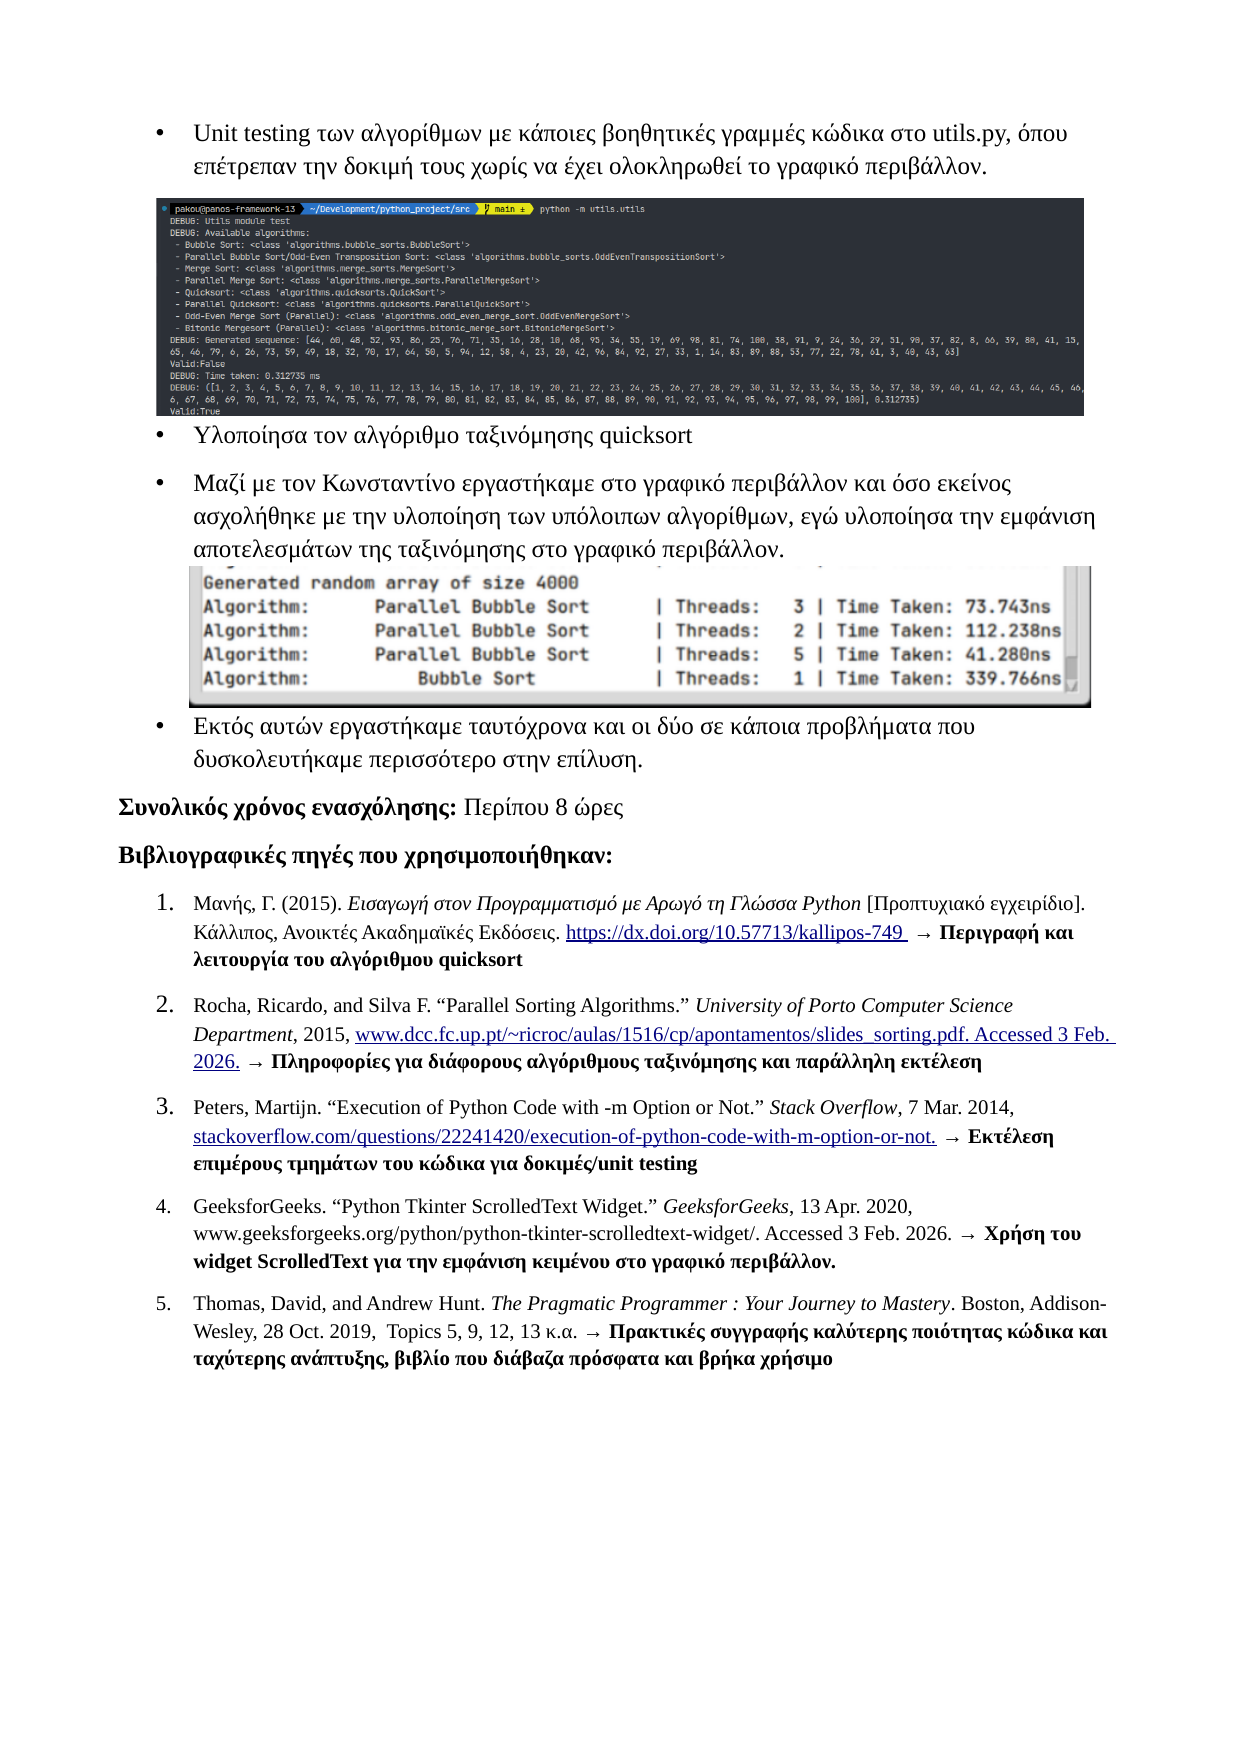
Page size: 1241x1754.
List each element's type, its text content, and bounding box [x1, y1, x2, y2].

picture [189, 566, 1092, 708]
list GeeksforGeeks. “Python Tkinter ScrolledText Widget.” GeeksforGeeks, 13 Apr. 2020, www.geeksforgeeks.org/python/python-tkinter-scrolledtext-widget/. Accessed 3 Feb. 2026. → Χρήση του widget ScrolledText για την εμφάνιση κειμένου στο γραφικό περιβάλλον. [156, 1193, 1122, 1273]
text Συνολικός χρόνος ενασχόλησης: Περίπου 8 ώρες [118, 792, 1122, 821]
list Unit testing των αλγορίθμων με κάποιες βοηθητικές γραμμές κώδικα στο utils.py, όπου επέτρεπαν την δοκιμή τους χωρίς να έχει ολοκληρωθεί το γραφικό περιβάλλον. [156, 118, 1122, 180]
list Thomas, David, and Andrew Hunt. The Pragmatic Programmer : Your Journey to Mastery. Boston, Addison-Wesley, 28 Oct. 2019, Topics 5, 9, 12, 13 κ.α. → Πρακτικές συγγραφής καλύτερης ποιότητας κώδικα και ταχύτερης ανάπτυξης, βιβλίο που διάβαζα πρόσφατα και βρήκα χρήσιμο [156, 1291, 1122, 1370]
list Μαζί με τον Κωνσταντίνο εργαστήκαμε στο γραφικό περιβάλλον και όσο εκείνος ασχολήθηκε με την υλοποίηση των υπόλοιπων αλγορίθμων, εγώ υλοποίησα την εμφάνιση αποτελεσμάτων της ταξινόμησης στο γραφικό περιβάλλον. [156, 468, 1122, 562]
picture [156, 198, 1084, 416]
text Βιβλιογραφικές πηγές που χρησιμοποιήθηκαν: [118, 840, 1122, 868]
list Rocha, Ricardo, and Silva F. “Parallel Sorting Algorithms.” University of Porto Computer Science Department, 2015, www.dcc.fc.up.pt/~ricroc/aulas/1516/cp/apontamentos/slides_sorting.pdf. Accessed 3 Feb. 2026. → Πληροφορίες για διάφορους αλγόριθμους ταξινόμησης και παράλληλη εκτέλεση [156, 989, 1122, 1073]
list Peters, Martijn. “Execution of Python Code with -m Option or Not.” Stack Overflow, 7 Mar. 2014, stackoverflow.com/questions/22241420/execution-of-python-code-with-m-option-or-not. → Εκτέλεση επιμέρους τμημάτων του κώδικα για δοκιμές/unit testing [156, 1091, 1122, 1175]
list Υλοποίησα τον αλγόριθμο ταξινόμησης quicksort [156, 199, 1122, 449]
list Εκτός αυτών εργαστήκαμε ταυτόχρονα και οι δύο σε κάποια προβλήματα που δυσκολευτήκαμε περισσότερο στην επίλυση. [156, 581, 1122, 773]
list Μανής, Γ. (2015). Εισαγωγή στον Προγραμματισμό με Αρωγό τη Γλώσσα Python [Προπτυχιακό εγχειρίδιο]. Κάλλιπος, Ανοικτές Ακαδημαϊκές Εκδόσεις. https://dx.doi.org/10.57713/kallipos-749 → Περιγραφή και λειτουργία του αλγόριθμου quicksort [156, 887, 1122, 971]
